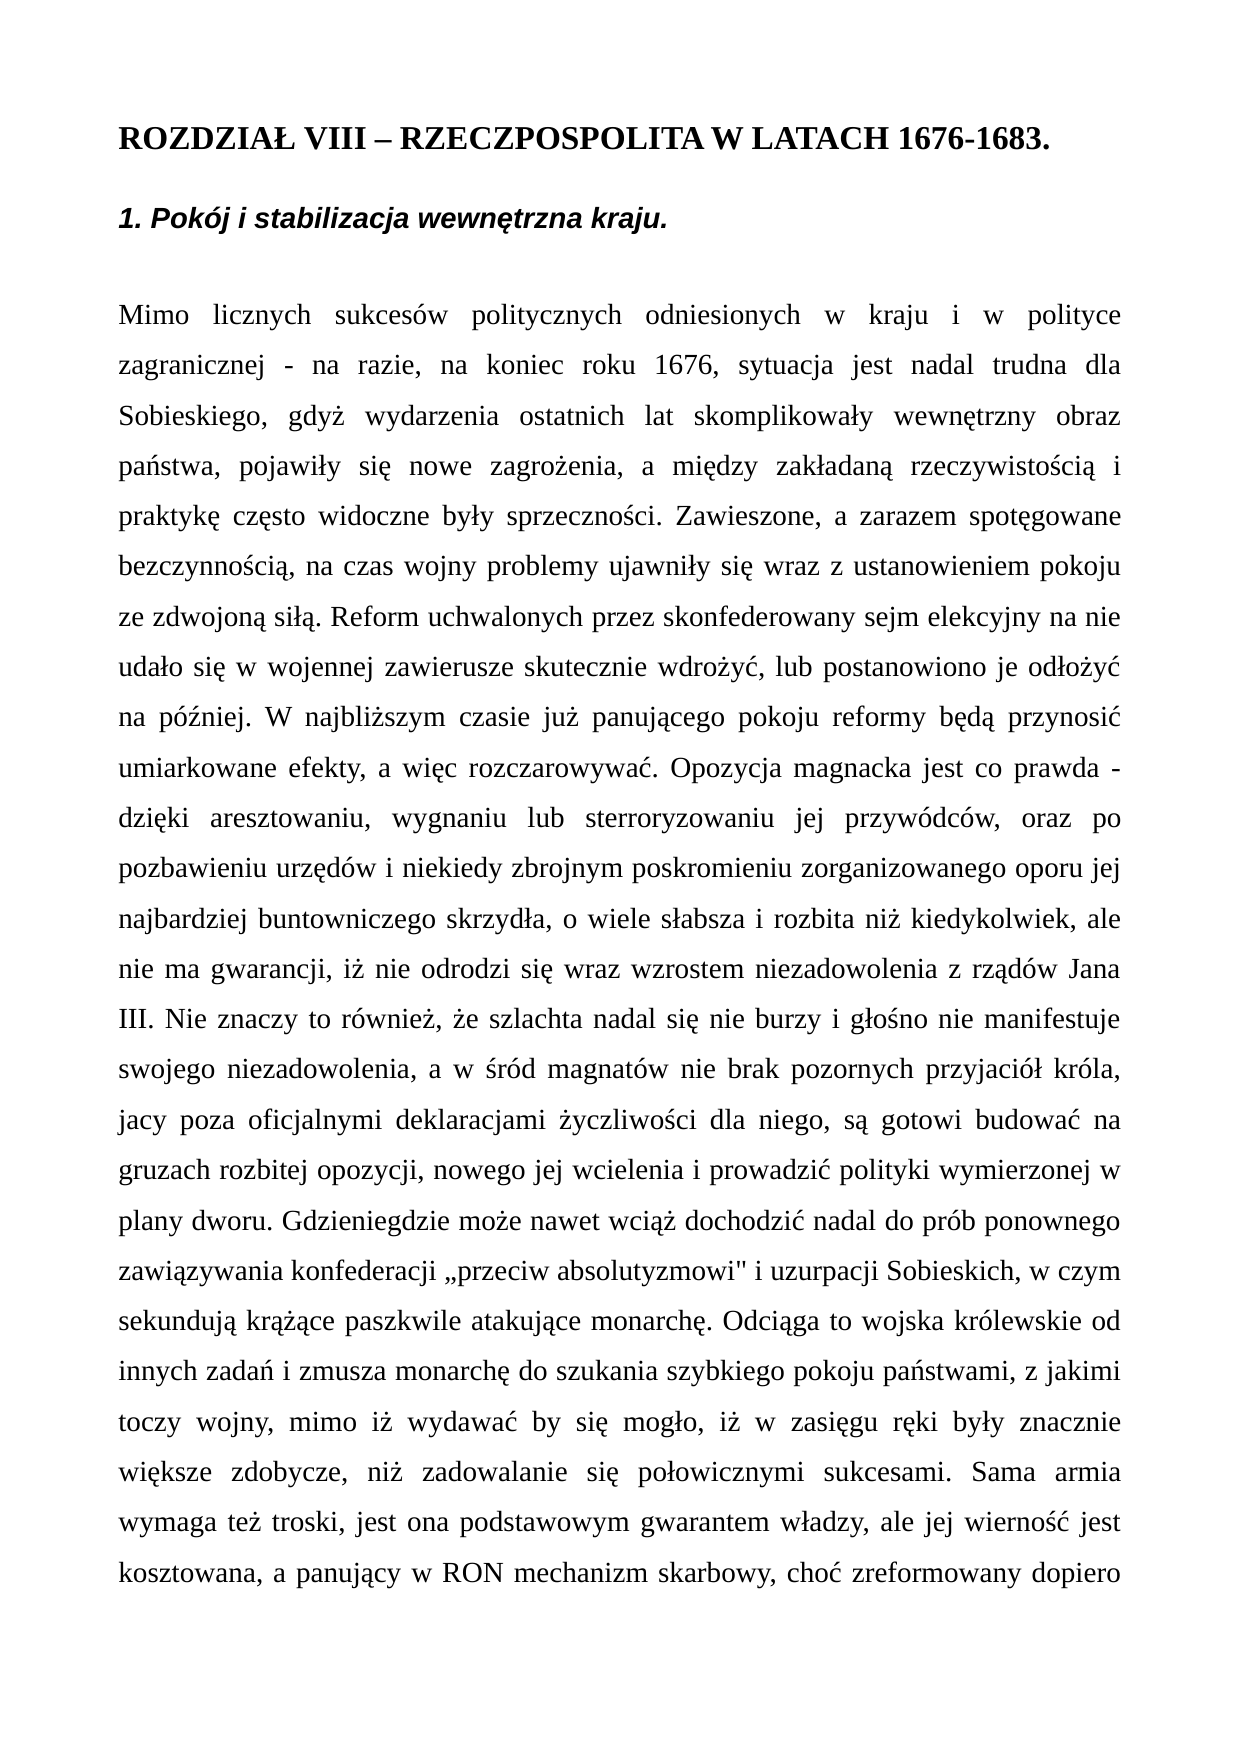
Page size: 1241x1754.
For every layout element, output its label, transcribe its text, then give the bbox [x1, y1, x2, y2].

text Mimo licznych sukcesów politycznych odniesionych w kraju i w polityce zagranicznej - na razie, na koniec roku 1676, sytuacja jest nadal trudna dla Sobieskiego, gdyż wydarzenia ostatnich lat skomplikowały wewnętrzny obraz państwa, pojawiły się nowe zagrożenia, a między zakładaną rzeczywistością i praktykę często widoczne były sprzeczności. Zawieszone, a zarazem spotęgowane bezczynnością, na czas wojny problemy ujawniły się wraz z ustanowieniem pokoju ze zdwojoną siłą. Reform uchwalonych przez skonfederowany sejm elekcyjny na nie udało się w wojennej zawierusze skutecznie wdrożyć, lub postanowiono je odłożyć na później. W najbliższym czasie już panującego pokoju reformy będą przynosić umiarkowane efekty, a więc rozczarowywać. Opozycja magnacka jest co prawda - dzięki aresztowaniu, wygnaniu lub sterroryzowaniu jej przywódców, oraz po pozbawieniu urzędów i niekiedy zbrojnym poskromieniu zorganizowanego oporu jej najbardziej buntowniczego skrzydła, o wiele słabsza i rozbita niż kiedykolwiek, ale nie ma gwarancji, iż nie odrodzi się wraz wzrostem niezadowolenia z rządów Jana III. Nie znaczy to również, że szlachta nadal się nie burzy i głośno nie manifestuje swojego niezadowolenia, a w śród magnatów nie brak pozornych przyjaciół króla, jacy poza oficjalnymi deklaracjami życzliwości dla niego, są gotowi budować na gruzach rozbitej opozycji, nowego jej wcielenia i prowadzić polityki wymierzonej w plany dworu. Gdzieniegdzie może nawet wciąż dochodzić nadal do prób ponownego zawiązywania konfederacji „przeciw absolutyzmowi" i uzurpacji Sobieskich, w czym sekundują krążące paszkwile atakujące monarchę. Odciąga to wojska królewskie od innych zadań i zmusza monarchę do szukania szybkiego pokoju państwami, z jakimi toczy wojny, mimo iż wydawać by się mogło, iż w zasięgu ręki były znacznie większe zdobycze, niż zadowalanie się połowicznymi sukcesami. Sama armia wymaga też troski, jest ona podstawowym gwarantem władzy, ale jej wierność jest kosztowana, a panujący w RON mechanizm skarbowy, choć zreformowany dopiero [118, 297, 1122, 1588]
text ROZDZIAŁ VIII – RZECZPOSPOLITA W LATACH 1676-1683. [118, 118, 1122, 156]
subtitle 1. Pokój i stabilizacja wewnętrzna kraju. [118, 201, 1122, 234]
